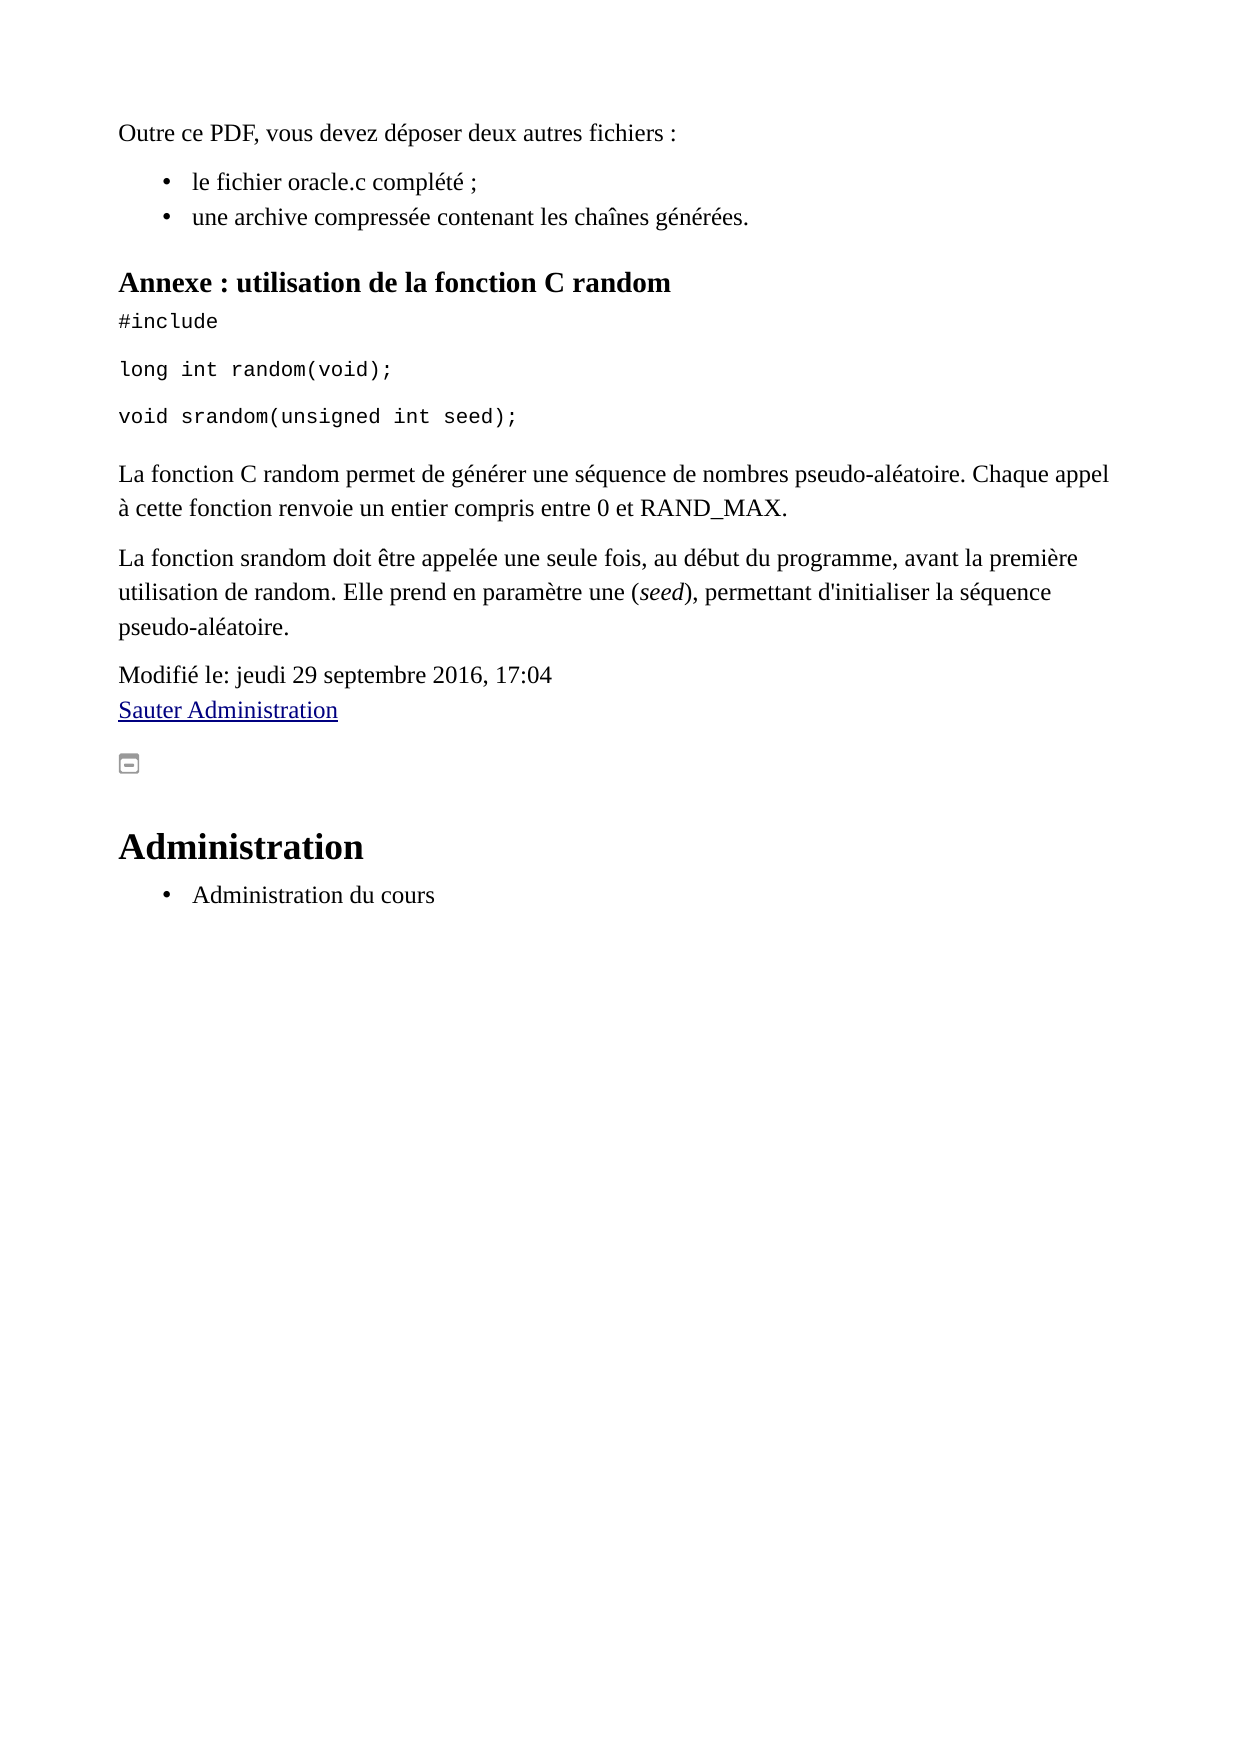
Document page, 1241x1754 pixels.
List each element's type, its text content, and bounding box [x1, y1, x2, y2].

subtitle Annexe : utilisation de la fonction C random [118, 265, 1122, 299]
text La fonction srandom doit être appelée une seule fois, au début du programme, avant la première utilisation de random. Elle prend en paramètre une (seed), permettant d'initialiser la séquence pseudo-aléatoire. [118, 543, 1122, 640]
list Administration du cours [162, 880, 1122, 909]
list le fichier oracle.c complété ; [162, 167, 1122, 196]
text Outre ce PDF, vous devez déposer deux autres fichiers : [118, 118, 1122, 147]
text void srandom(unsigned int seed); [118, 406, 1122, 429]
text #include [118, 311, 1122, 335]
subtitle Administration [118, 825, 1122, 868]
text La fonction C random permet de générer une séquence de nombres pseudo-aléatoire. Chaque appel à cette fonction renvoie un entier compris entre 0 et RAND_MAX. [118, 459, 1122, 522]
list une archive compressée contenant les chaînes générées. [162, 202, 1122, 230]
text Sauter Administration [118, 695, 1122, 724]
text Modifié le: jeudi 29 septembre 2016, 17:04 [118, 661, 1122, 689]
text long int random(void); [118, 359, 1122, 382]
